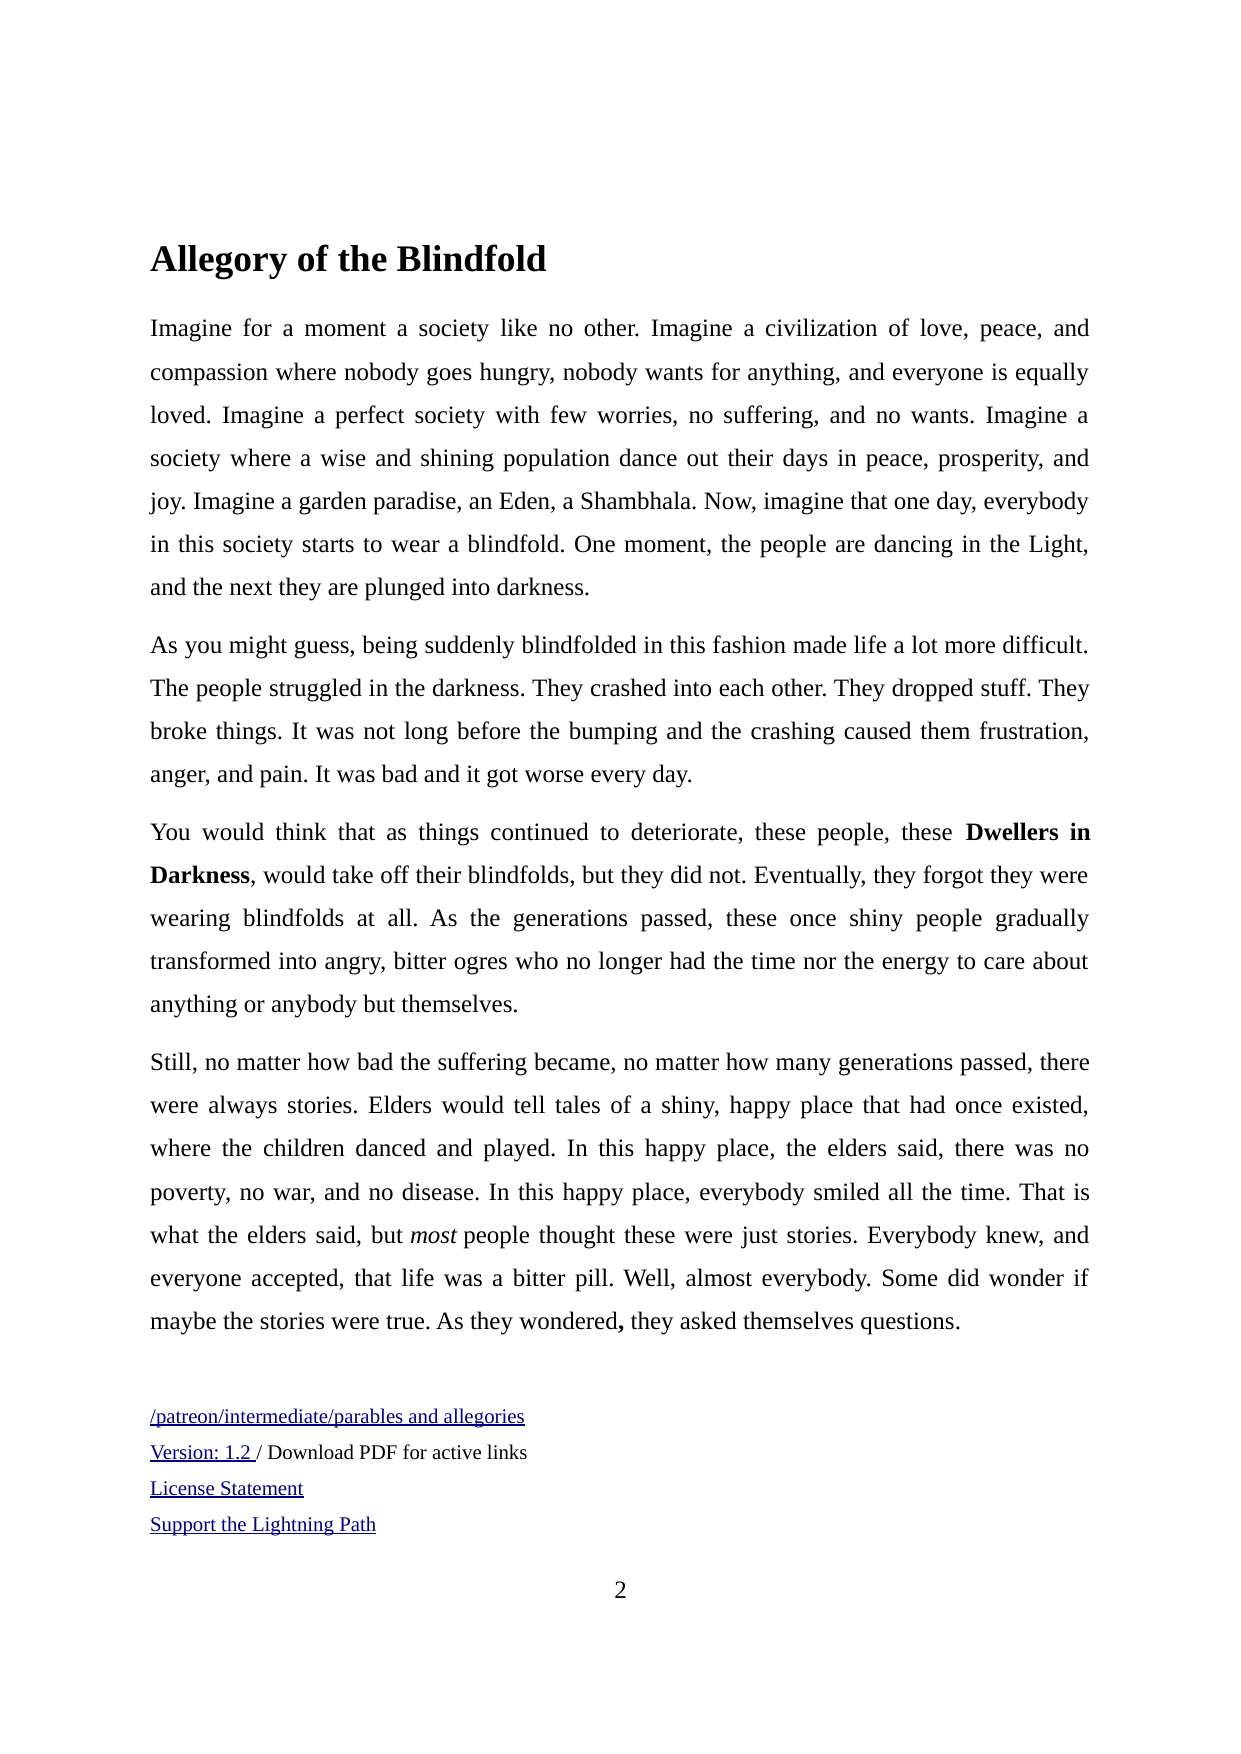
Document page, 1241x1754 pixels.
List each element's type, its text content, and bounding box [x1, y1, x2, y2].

subtitle Allegory of the Blindfold [150, 236, 1091, 279]
text You would think that as things continued to deteriorate, these people, these Dwellers in Darkness, would take off their blindfolds, but they did not. Eventually, they forgot they were wearing blindfolds at all. As the generations passed, these once shiny people gradually transformed into angry, bitter ogres who no longer had the time nor the energy to care about anything or anybody but themselves. [150, 817, 1091, 1018]
text Imagine for a moment a society like no other. Imagine a civilization of love, peace, and compassion where nobody goes hungry, nobody wants for anything, and everyone is equally loved. Imagine a perfect society with few worries, no suffering, and no wants. Imagine a society where a wise and shining population dance out their days in peace, prosperity, and joy. Imagine a garden paradise, an Eden, a Shambhala. Now, imagine that one day, everybody in this society starts to wear a blindfold. One moment, the people are dancing in the Light, and the next they are plunged into darkness. [150, 313, 1091, 601]
text Still, no matter how bad the suffering became, no matter how many generations passed, there were always stories. Elders would tell tales of a shiny, happy place that had once existed, where the children danced and played. In this happy place, the elders said, there was no poverty, no war, and no disease. In this happy place, everybody smiled all the time. That is what the elders said, but most people thought these were just stories. Everybody knew, and everyone accepted, that life was a bitter pill. Well, almost everybody. Some did wonder if maybe the stories were true. As they wondered, they asked themselves questions. [150, 1047, 1091, 1335]
text As you might guess, being suddenly blindfolded in this fashion made life a lot more difficult. The people struggled in the darkness. They crashed into each other. They dropped stuff. They broke things. It was not long before the bumping and the crashing caused them frustration, anger, and pain. It was bad and it got worse every day. [150, 630, 1091, 788]
